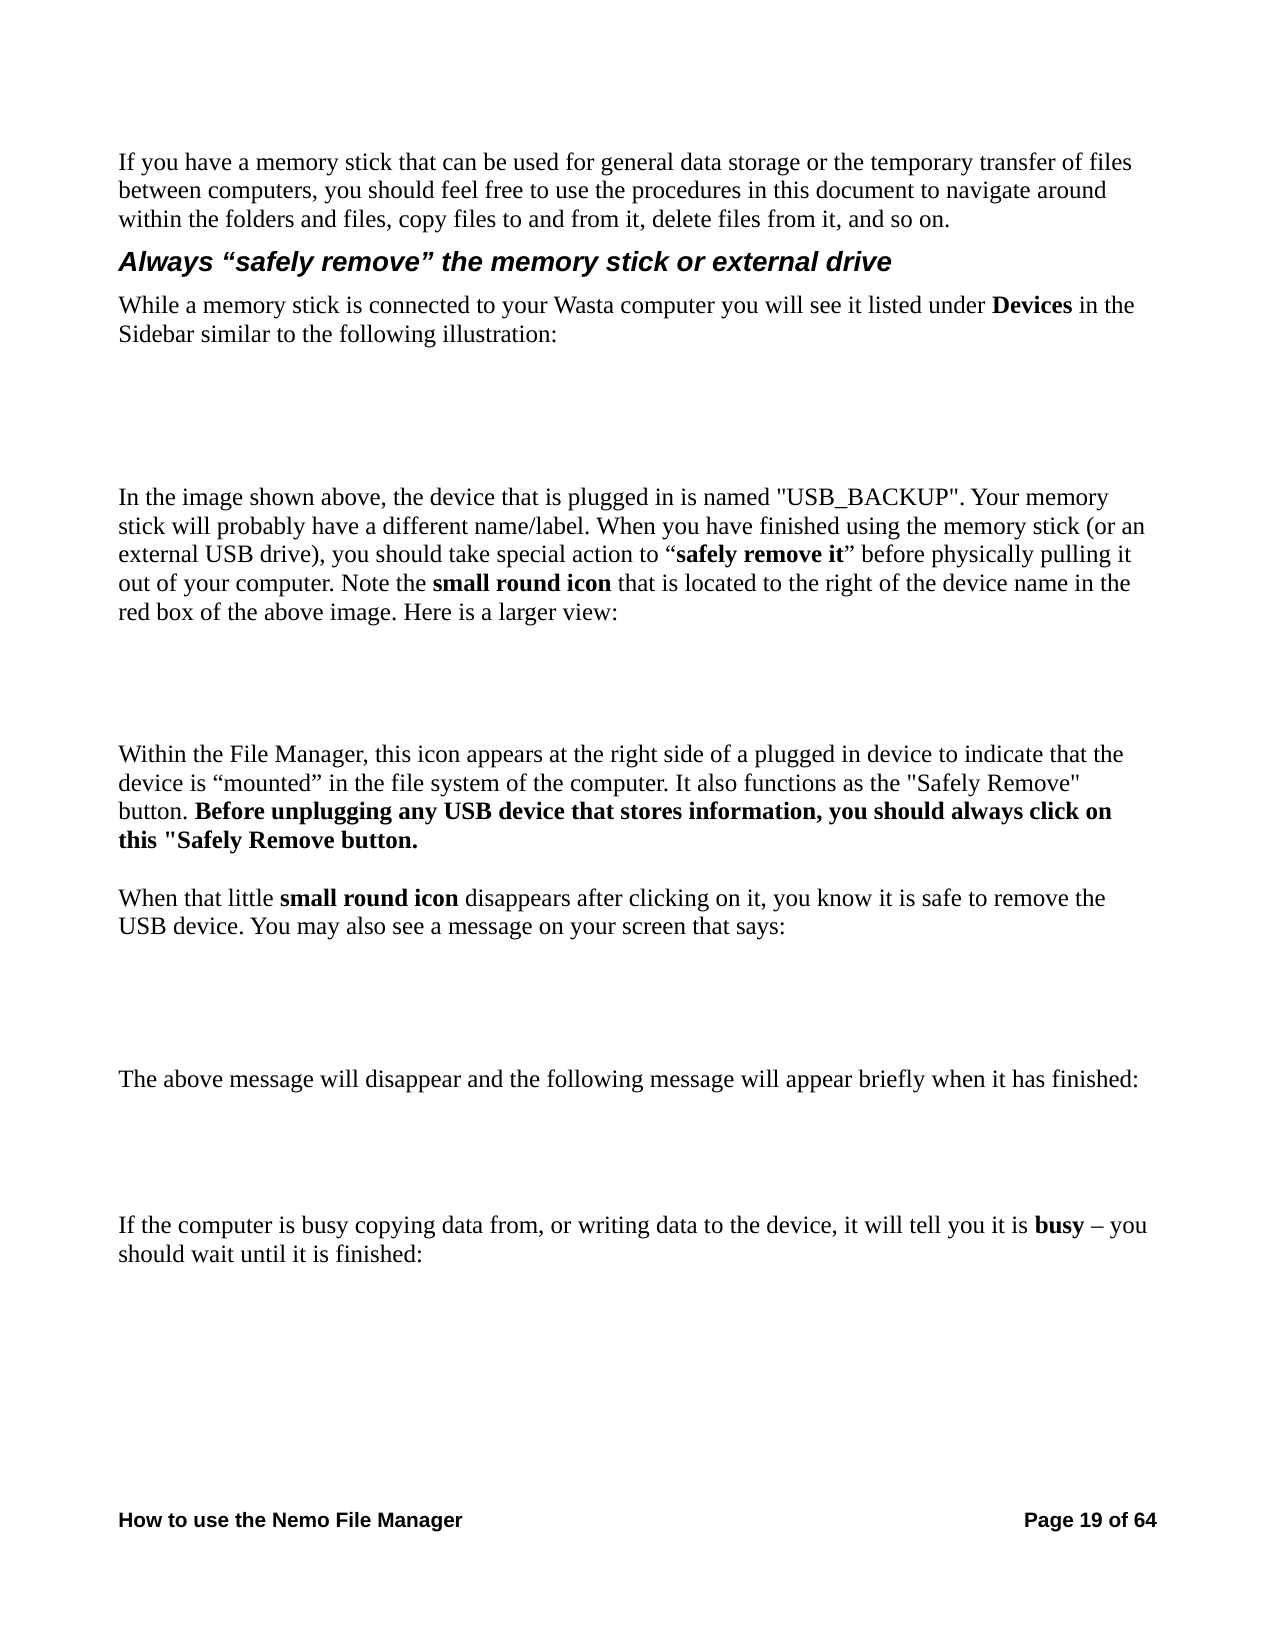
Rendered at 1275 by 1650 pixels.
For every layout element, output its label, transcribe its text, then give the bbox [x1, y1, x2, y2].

text Within the File Manager, this icon appears at the right side of a plugged in device to indicate that the device is “mounted” in the file system of the computer. It also functions as the "Safely Remove" button. Before unplugging any USB device that stores information, you should always click on this "Safely Remove button. [118, 739, 1157, 854]
text If the computer is busy copying data from, or writing data to the device, it will tell you it is busy – you should wait until it is finished: [118, 1211, 1157, 1268]
text When that little small round icon disappears after clicking on it, you know it is safe to remove the USB device. You may also see a message on your screen that says: [118, 883, 1157, 940]
text While a memory stick is connected to your Wasta computer you will see it listed under Devices in the Sidebar similar to the following illustration: [118, 290, 1157, 347]
text If you have a memory stick that can be used for general data storage or the temporary transfer of files between computers, you should feel free to use the procedures in this document to navigate around within the folders and files, copy files to and from it, delete files from it, and so on. [118, 147, 1157, 233]
text The above message will disappear and the following message will appear briefly when it has finished: [118, 1064, 1157, 1093]
text In the image shown above, the device that is plugged in is named "USB_BACKUP". Your memory stick will probably have a different name/label. When you have finished using the memory stick (or an external USB drive), you should take special action to “safely remove it” before physically pulling it out of your computer. Note the small round icon that is located to the right of the device name in the red box of the above image. Here is a larger view: [118, 482, 1157, 626]
subtitle Always “safely remove” the memory stick or external drive [118, 246, 1157, 277]
